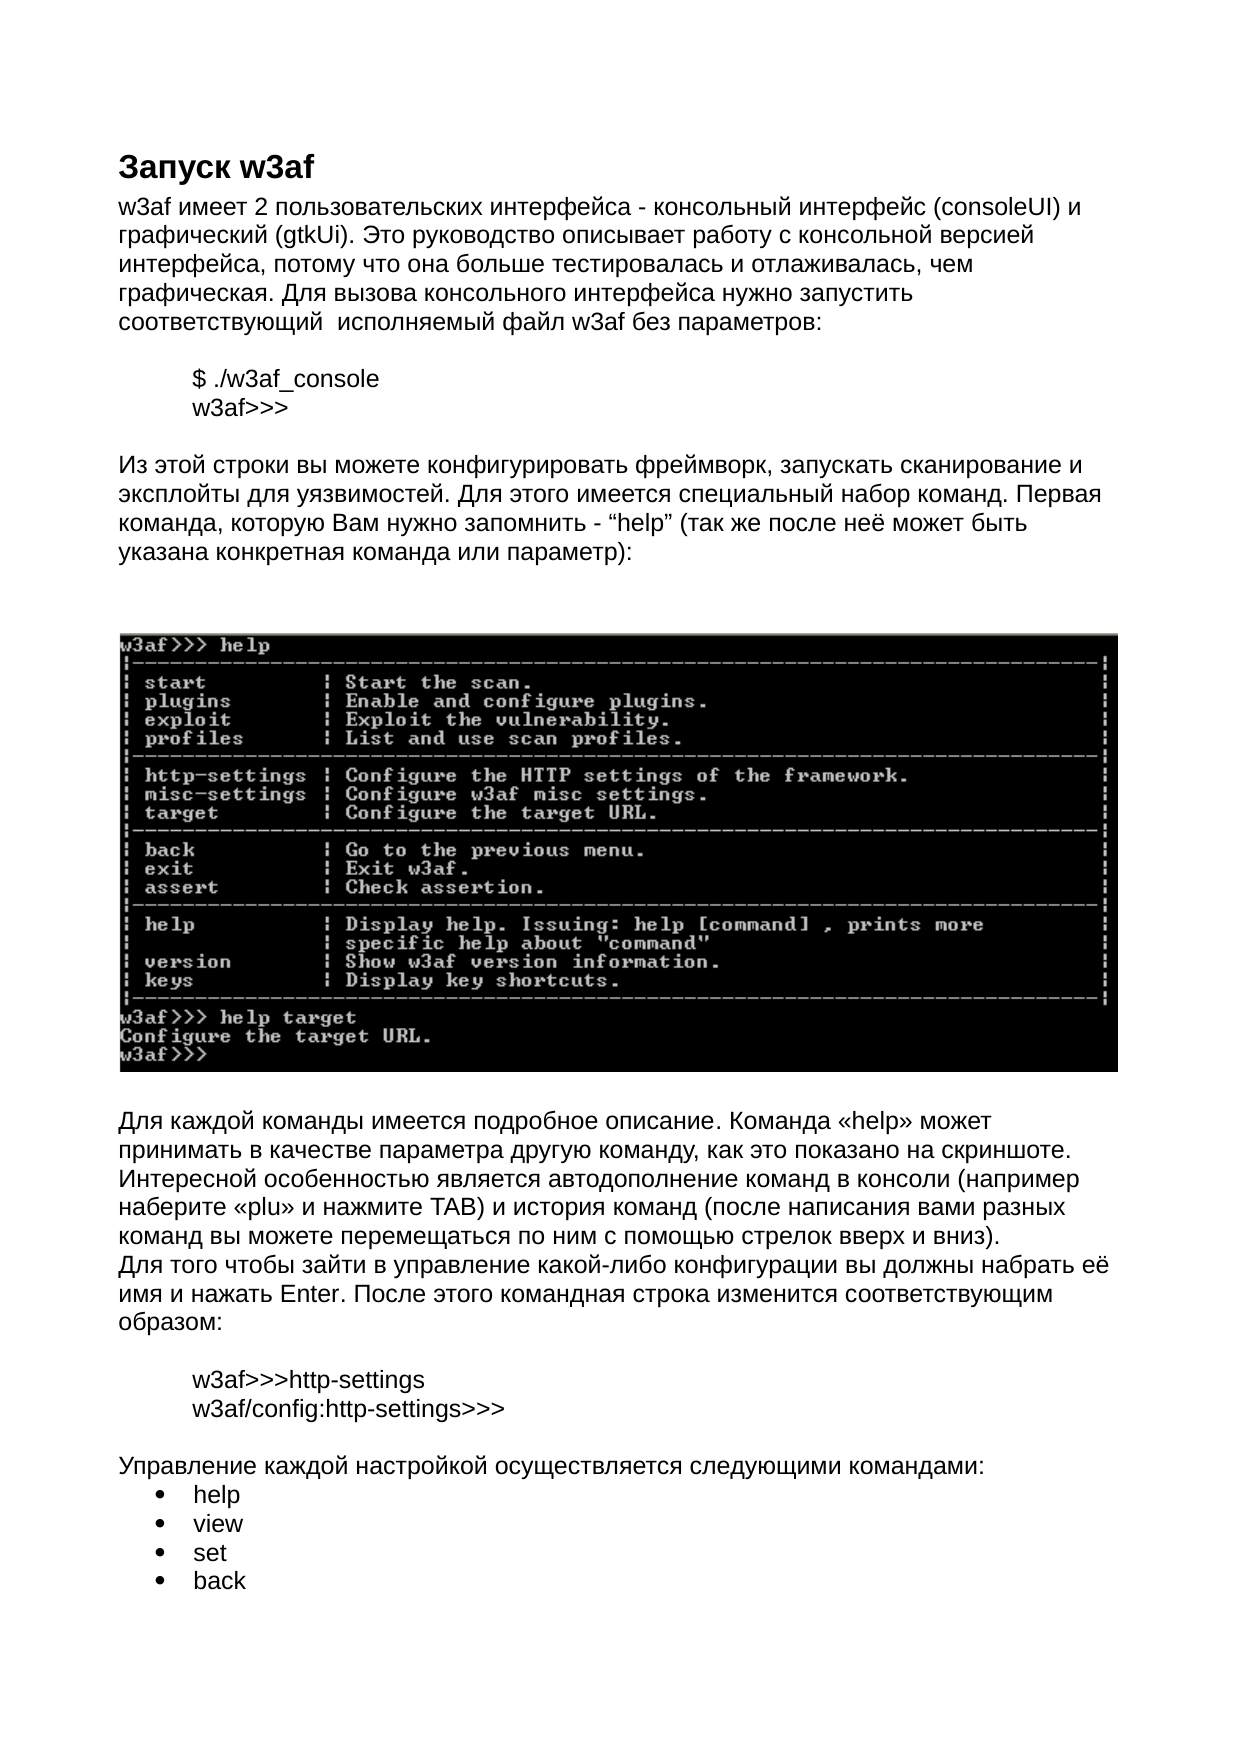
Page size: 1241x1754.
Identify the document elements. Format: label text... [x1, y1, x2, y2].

text w3af/config:http-settings>>> [192, 1393, 1122, 1422]
text $ ./w3af_console [192, 364, 1122, 393]
text Для того чтобы зайти в управление какой-либо конфигурации вы должны набрать её имя и нажать Enter. После этого командная строка изменится соответствующим образом: [118, 1250, 1122, 1336]
text w3af>>>http-settings [192, 1365, 1122, 1393]
text Для каждой команды имеется подробное описание. Команда «help» может принимать в качестве параметра другую команду, как это показано на скриншоте. Интересной особенностью является автодополнение команд в консоли (например наберите «plu» и нажмите TAB) и история команд (после написания вами разных команд вы можете перемещаться по ним с помощью стрелок вверх и вниз). [118, 1106, 1122, 1250]
text w3af имеет 2 пользовательских интерфейса - консольный интерфейс (consoleUI) и графический (gtkUi). Это руководство описывает работу с консольной версией интерфейса, потому что она больше тестировалась и отлаживалась, чем графическая. Для вызова консольного интерфейса нужно запустить соответствующий исполняемый файл w3af без параметров: [118, 192, 1122, 335]
list back [156, 1566, 1122, 1595]
list set [156, 1537, 1122, 1566]
text Управление каждой настройкой осуществляется следующими командами: [118, 1451, 1122, 1480]
text w3af>>> [192, 393, 1122, 422]
list help [156, 1480, 1122, 1509]
subtitle Запуск w3af [118, 147, 1122, 185]
text Из этой строки вы можете конфигурировать фреймворк, запускать сканирование и эксплойты для уязвимостей. Для этого имеется специальный набор команд. Первая команда, которую Вам нужно запомнить - “help” (так же после неё может быть указана конкретная команда или параметр): [118, 450, 1122, 565]
list view [156, 1509, 1122, 1537]
